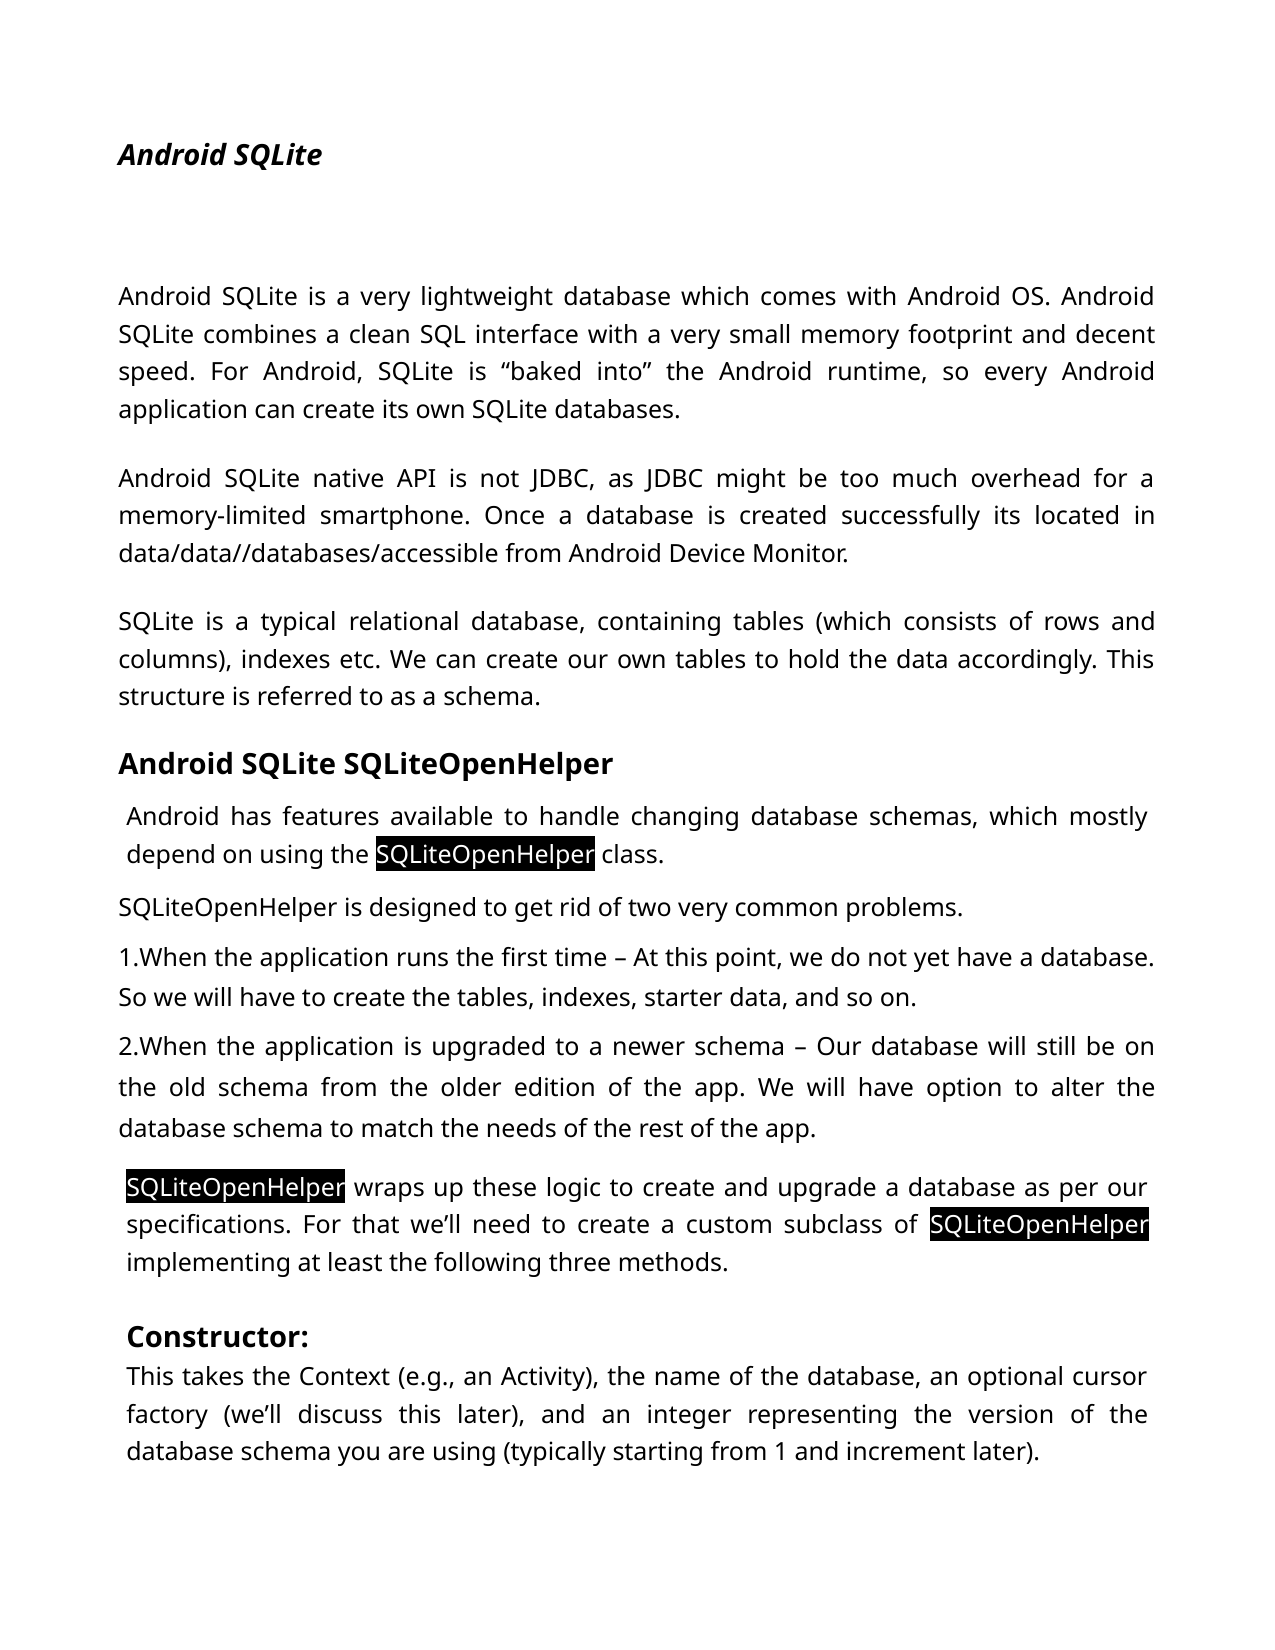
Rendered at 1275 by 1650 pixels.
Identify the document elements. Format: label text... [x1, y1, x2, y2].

text SQLiteOpenHelper is designed to get rid of two very common problems. [118, 886, 1157, 924]
text Android SQLite is a very lightweight database which comes with Android OS. Android SQLite combines a clean SQL interface with a very small memory footprint and decent speed. For Android, SQLite is “baked into” the Android runtime, so every Android application can create its own SQLite databases. [118, 276, 1157, 426]
subtitle Android SQLite SQLiteOpenHelper [118, 743, 1157, 783]
text Constructor: [126, 1316, 1149, 1356]
text This takes the Context (e.g., an Activity), the name of the database, an optional cursor factory (we’ll discuss this later), and an integer representing the version of the database schema you are using (typically starting from 1 and increment later). [126, 1356, 1149, 1468]
text Android SQLite native API is not JDBC, as JDBC might be too much overhead for a memory-limited smartphone. Once a database is created successfully its located in data/data//databases/accessible from Android Device Monitor. [118, 457, 1157, 569]
list When the application is upgraded to a newer schema – Our database will still be on the old schema from the older edition of the app. We will have option to alter the database schema to match the needs of the rest of the app. [118, 1029, 1157, 1144]
list When the application runs the first time – At this point, we do not yet have a database. So we will have to create the tables, indexes, starter data, and so on. [118, 939, 1157, 1014]
text SQLite is a typical relational database, containing tables (which consists of rows and columns), indexes etc. We can create our own tables to hold the data accordingly. This structure is referred to as a schema. [118, 601, 1157, 713]
text SQLiteOpenHelper wraps up these logic to create and upgrade a database as per our specifications. For that we’ll need to create a custom subclass of SQLiteOpenHelper implementing at least the following three methods. [126, 1166, 1149, 1278]
text Android has features available to handle changing database schemas, which mostly depend on using the SQLiteOpenHelper class. [126, 796, 1149, 871]
subtitle Android SQLite [118, 134, 1157, 173]
